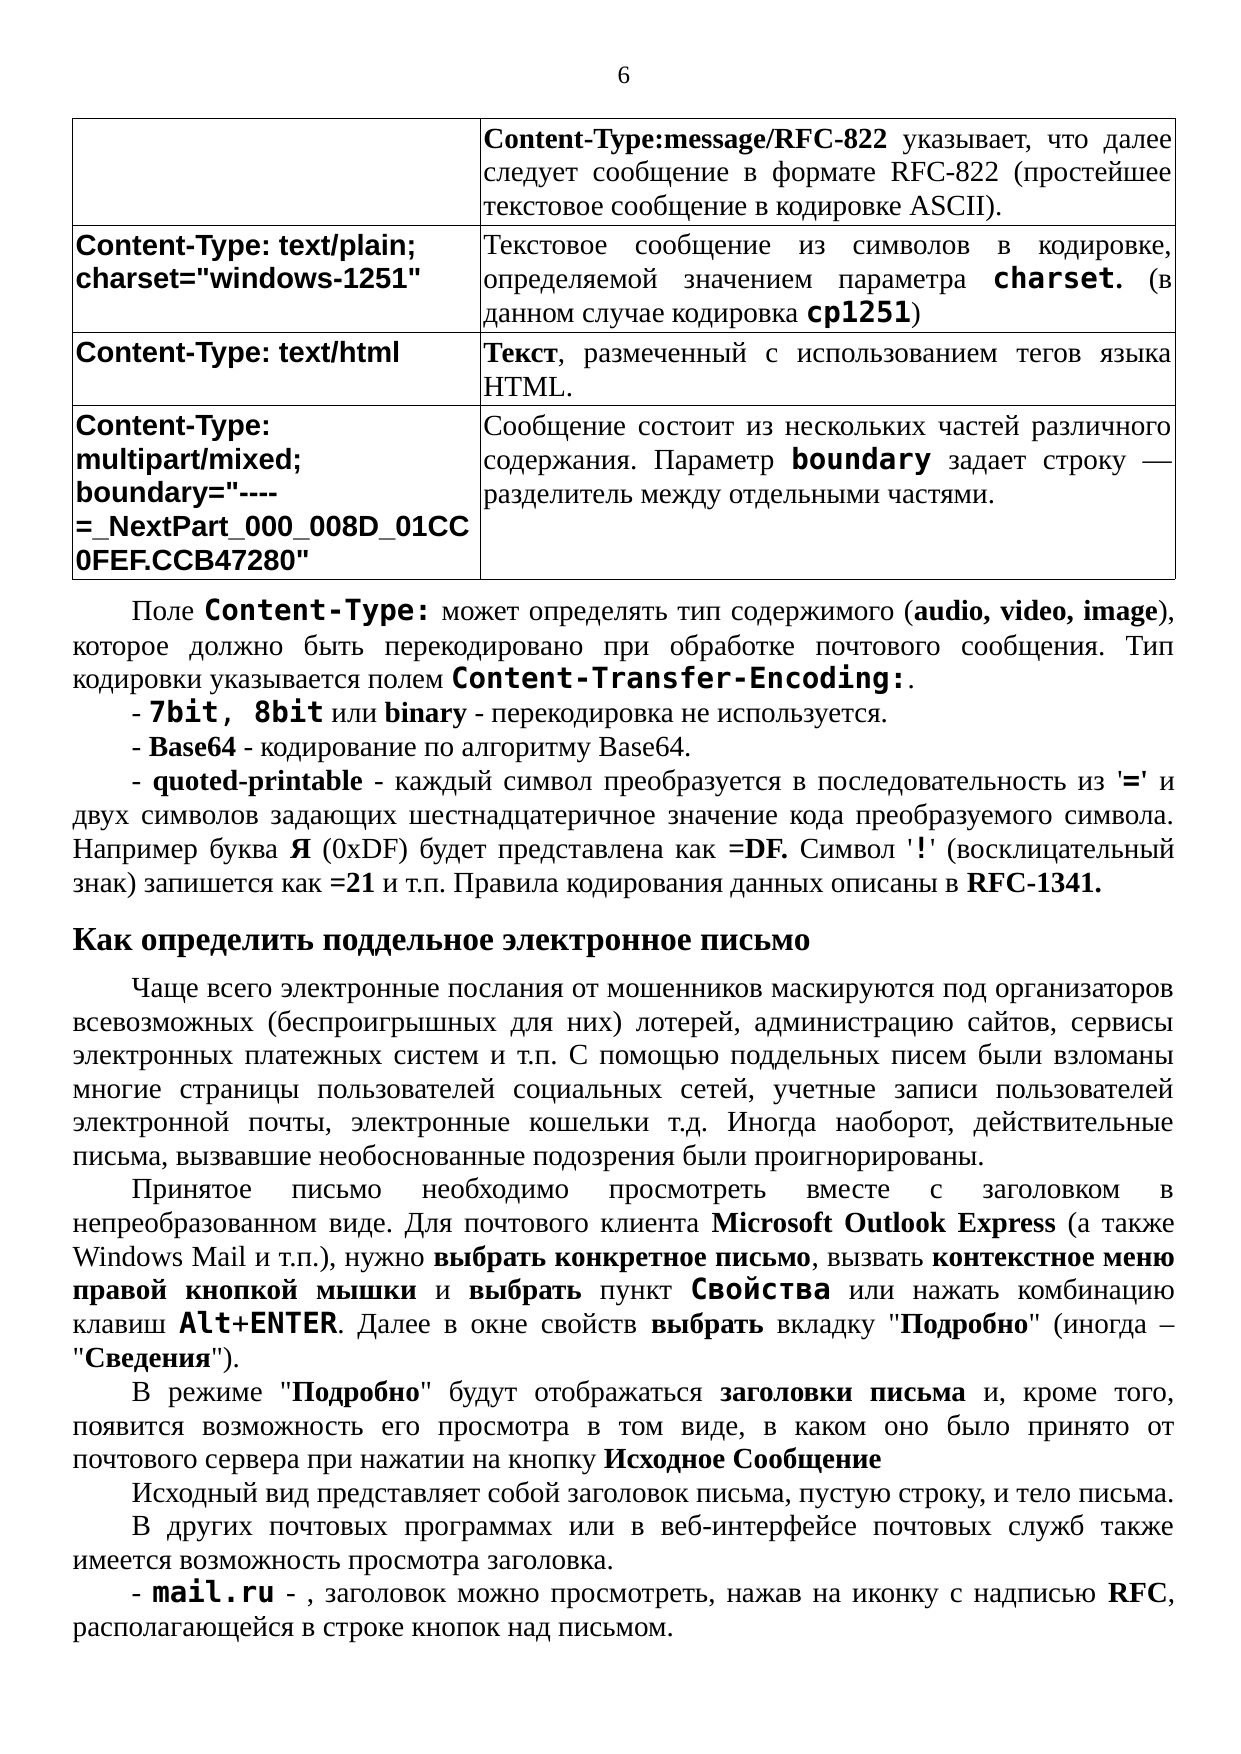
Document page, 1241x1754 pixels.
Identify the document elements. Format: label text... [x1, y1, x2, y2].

text Поле Content-Type: может определять тип содержимого (audio, video, image), которое должно быть перекодировано при обработке почтового сообщения. Тип кодировки указывается полем Content-Transfer-Encoding:. [72, 593, 1175, 695]
table_cell Сообщение состоит из нескольких частей различного содержания. Параметр boundary задает строку — разделитель между отдельными частями. [481, 406, 1175, 579]
text Принятое письмо необходимо просмотреть вместе с заголовком в непреобразованном виде. Для почтового клиента Microsoft Outlook Express (а также Windows Mail и т.п.), нужно выбрать конкретное письмо, вызвать контекстное меню правой кнопкой мышки и выбрать пункт Свойства или нажать комбинацию клавиш Alt+ENTER. Далее в окне свойств выбрать вкладку "Подробно" (иногда – "Сведения"). [72, 1172, 1175, 1374]
table_cell Content-Type: text/plain; charset="windows-1251" [73, 226, 480, 332]
table_cell Content‑Type:message/RFC-822 указывает, что далее следует сообщение в формате RFC-822 (простейшее текстовое сообщение в кодировке ASCII). [481, 119, 1175, 224]
text - Base64 - кодирование по алгоритму Base64. [72, 729, 1175, 763]
text - quoted-printable - каждый символ преобразуется в последовательность из '=' и двух символов задающих шестнадцатеричное значение кода преобразуемого символа. Например буква Я (0xDF) будет представлена как =DF. Символ '!' (восклицательный знак) запишется как =21 и т.п. Правила кодирования данных описаны в RFC-1341. [72, 763, 1175, 898]
subtitle Как определить поддельное электронное письмо [72, 919, 1175, 958]
text В других почтовых программах или в веб-интерфейсе почтовых служб также имеется возможность просмотра заголовка. [72, 1508, 1175, 1575]
table_cell Content-Type: text/html [73, 333, 480, 405]
text - 7bit, 8bit или binary - перекодировка не используется. [72, 695, 1175, 729]
table_cell Текст, размеченный с использованием тегов языка HTML. [481, 333, 1175, 405]
table_cell Content-Type: multipart/mixed; boundary="----=_NextPart_000_008D_01CC0FEF.CCB47280" [73, 406, 480, 579]
text Чаще всего электронные послания от мошенников маскируются под организаторов всевозможных (беспроигрышных для них) лотерей, администрацию сайтов, сервисы электронных платежных систем и т.п. С помощью поддельных писем были взломаны многие страницы пользователей социальных сетей, учетные записи пользователей электронной почты, электронные кошельки т.д. Иногда наоборот, действительные письма, вызвавшие необоснованные подозрения были проигнорированы. [72, 970, 1175, 1172]
text Исходный вид представляет собой заголовок письма, пустую строку, и тело письма. [72, 1475, 1175, 1508]
text В режиме "Подробно" будут отображаться заголовки письма и, кроме того, появится возможность его просмотра в том виде, в каком оно было принято от почтового сервера при нажатии на кнопку Исходное Сообщение [72, 1374, 1175, 1475]
table_cell [73, 119, 480, 224]
text - mail.ru - , заголовок можно просмотреть, нажав на иконку с надписью RFC, располагающейся в строке кнопок над письмом. [72, 1575, 1175, 1643]
table_cell Текстовое сообщение из символов в кодировке, определяемой значением параметра charset. (в данном случае кодировка cp1251) [481, 226, 1175, 332]
